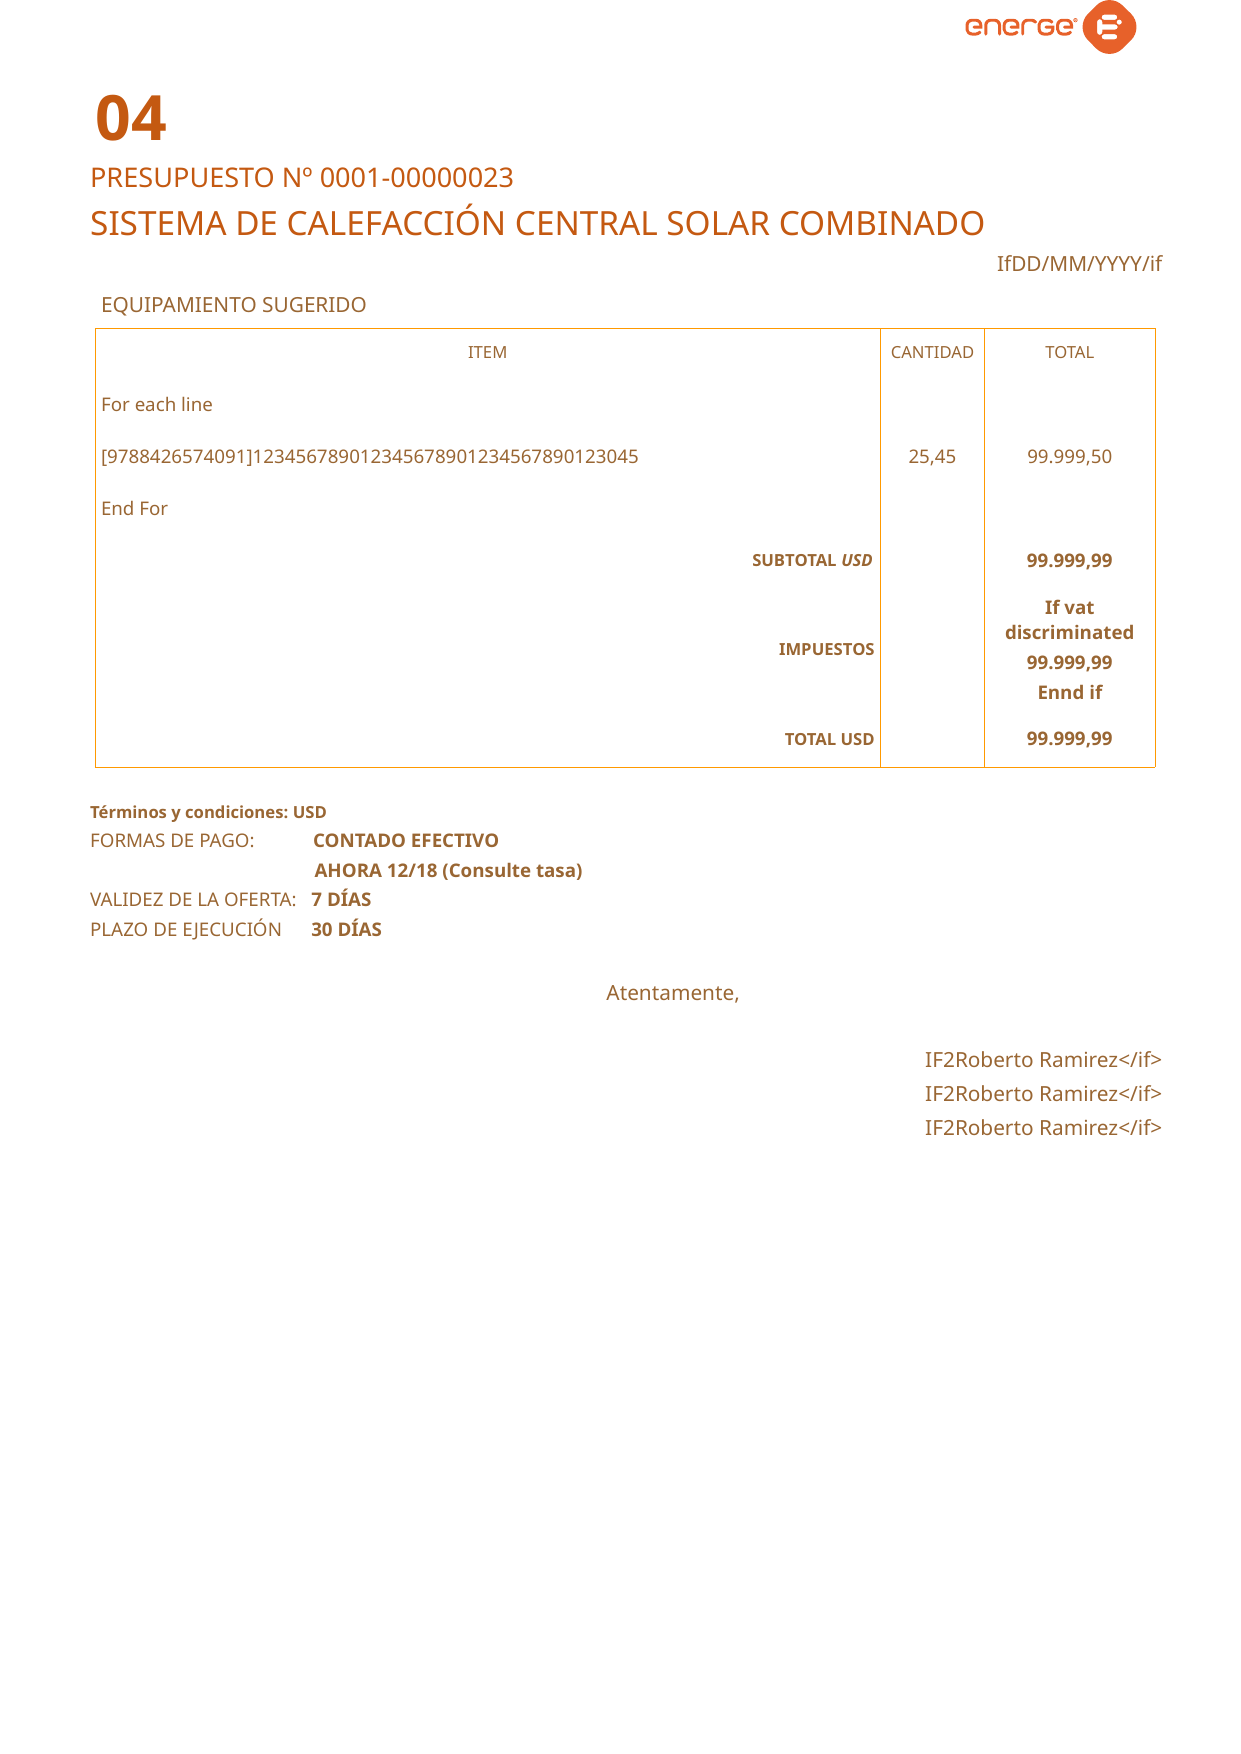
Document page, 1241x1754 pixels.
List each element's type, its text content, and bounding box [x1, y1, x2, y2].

text IfDD/MM/YYYY/if [90, 249, 1162, 278]
text SISTEMA DE CALEFACCIÓN CENTRAL SOLAR COMBINADO [90, 200, 1162, 245]
table_cell [881, 589, 984, 714]
table_cell If vat discriminated 99.999,99 Ennd if [985, 589, 1155, 714]
table_cell ITEM [96, 329, 880, 380]
text Atentamente, [606, 978, 1162, 1007]
text VALIDEZ DE LA OFERTA: 7 DÍAS [90, 887, 1162, 912]
text PLAZO DE EJECUCIÓN 30 DÍAS [90, 916, 1162, 942]
table_header [880, 284, 984, 328]
table_cell 99.999,99 [985, 715, 1155, 767]
table_cell [881, 715, 984, 767]
table_cell [985, 484, 1155, 536]
text IF2Roberto Ramirez</if> [90, 1078, 1162, 1107]
table_cell SUBTOTAL USD [96, 536, 880, 588]
text AHORA 12/18 (Consulte tasa) [90, 857, 1162, 882]
table_cell [9788426574091]123456789012345678901234567890123045 [96, 432, 880, 484]
table_header EQUIPAMIENTO SUGERIDO [95, 284, 880, 328]
table_cell 99.999,99 [985, 536, 1155, 588]
table_cell IMPUESTOS [96, 589, 880, 714]
text IF2Roberto Ramirez</if> [90, 1112, 1162, 1141]
table_cell For each line [96, 380, 880, 432]
table_cell 99.999,50 [985, 432, 1155, 484]
table_cell [881, 536, 984, 588]
text FORMAS DE PAGO: CONTADO EFECTIVO [90, 827, 1162, 853]
table_cell End For [96, 484, 880, 536]
table_header [984, 284, 1155, 328]
table_cell [985, 380, 1155, 432]
table_cell [881, 380, 984, 432]
table_cell [881, 484, 984, 536]
text PRESUPUESTO Nº 0001-00000023 [90, 159, 1162, 196]
text Términos y condiciones: USD [90, 799, 1162, 823]
table_cell TOTAL [985, 329, 1155, 380]
table_cell CANTIDAD [881, 329, 984, 380]
table_cell TOTAL USD [96, 715, 880, 767]
table_cell 25,45 [881, 432, 984, 484]
text IF2Roberto Ramirez</if> [90, 1044, 1162, 1073]
